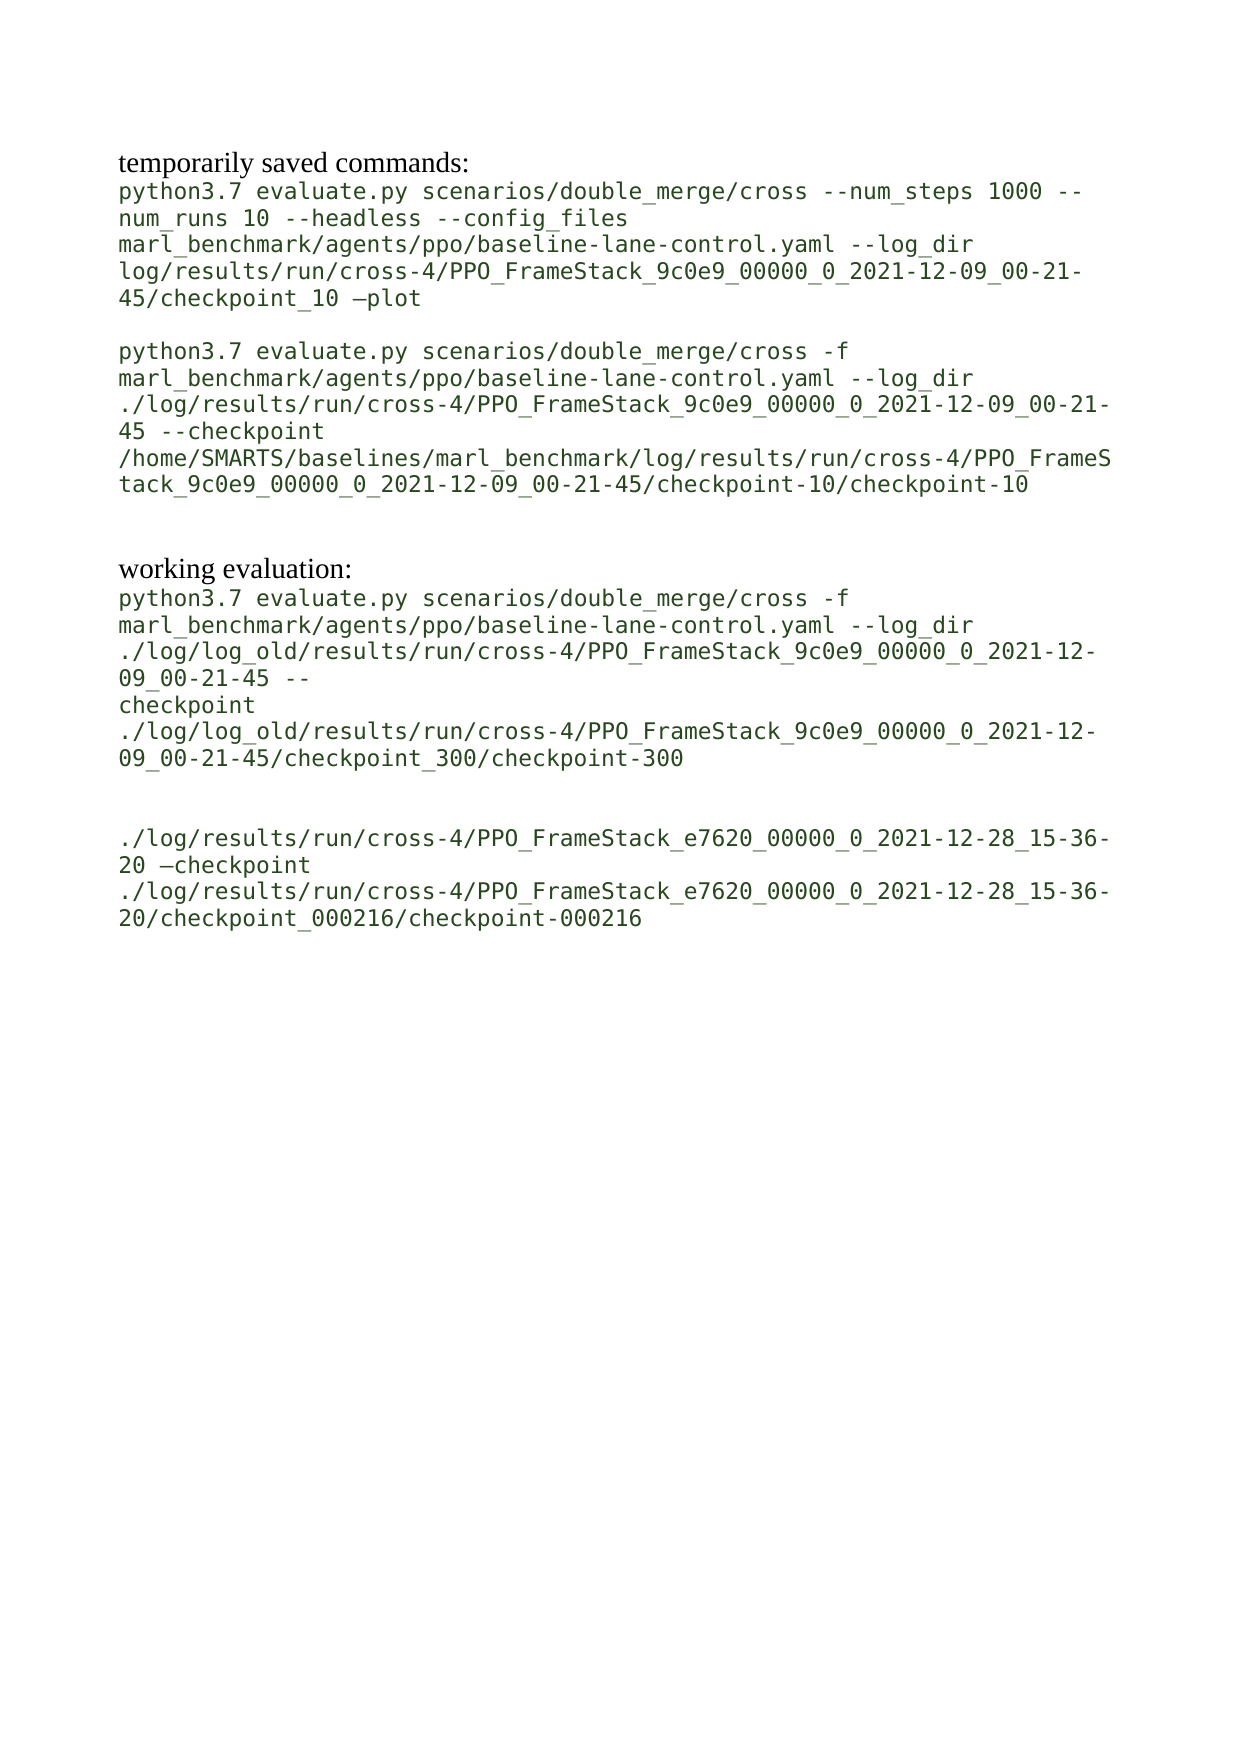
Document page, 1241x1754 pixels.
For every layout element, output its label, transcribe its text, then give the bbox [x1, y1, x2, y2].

text python3.7 evaluate.py scenarios/double_merge/cross --num_steps 1000 --num_runs 10 --headless --config_files marl_benchmark/agents/ppo/baseline-lane-control.yaml --log_dir log/results/run/cross-4/PPO_FrameStack_9c0e9_00000_0_2021-12-09_00-21-45/checkpoint_10 –plot [118, 178, 1122, 312]
text python3.7 evaluate.py scenarios/double_merge/cross -f marl_benchmark/agents/ppo/baseline-lane-control.yaml --log_dir ./log/results/run/cross-4/PPO_FrameStack_9c0e9_00000_0_2021-12-09_00-21-45 --checkpoint /home/SMARTS/baselines/marl_benchmark/log/results/run/cross-4/PPO_FrameStack_9c0e9_00000_0_2021-12-09_00-21-45/checkpoint-10/checkpoint-10 [118, 338, 1122, 498]
text ./log/results/run/cross-4/PPO_FrameStack_e7620_00000_0_2021-12-28_15-36-20 –checkpoint ./log/results/run/cross-4/PPO_FrameStack_e7620_00000_0_2021-12-28_15-36-20/checkpoint_000216/checkpoint-000216 [118, 825, 1122, 932]
text temporarily saved commands: [118, 145, 1122, 178]
text working evaluation: [118, 552, 1122, 585]
text python3.7 evaluate.py scenarios/double_merge/cross -f marl_benchmark/agents/ppo/baseline-lane-control.yaml --log_dir ./log/log_old/results/run/cross-4/PPO_FrameStack_9c0e9_00000_0_2021-12-09_00-21-45 --checkpoint ./log/log_old/results/run/cross-4/PPO_FrameStack_9c0e9_00000_0_2021-12-09_00-21-45/checkpoint_300/checkpoint-300 [118, 585, 1122, 772]
